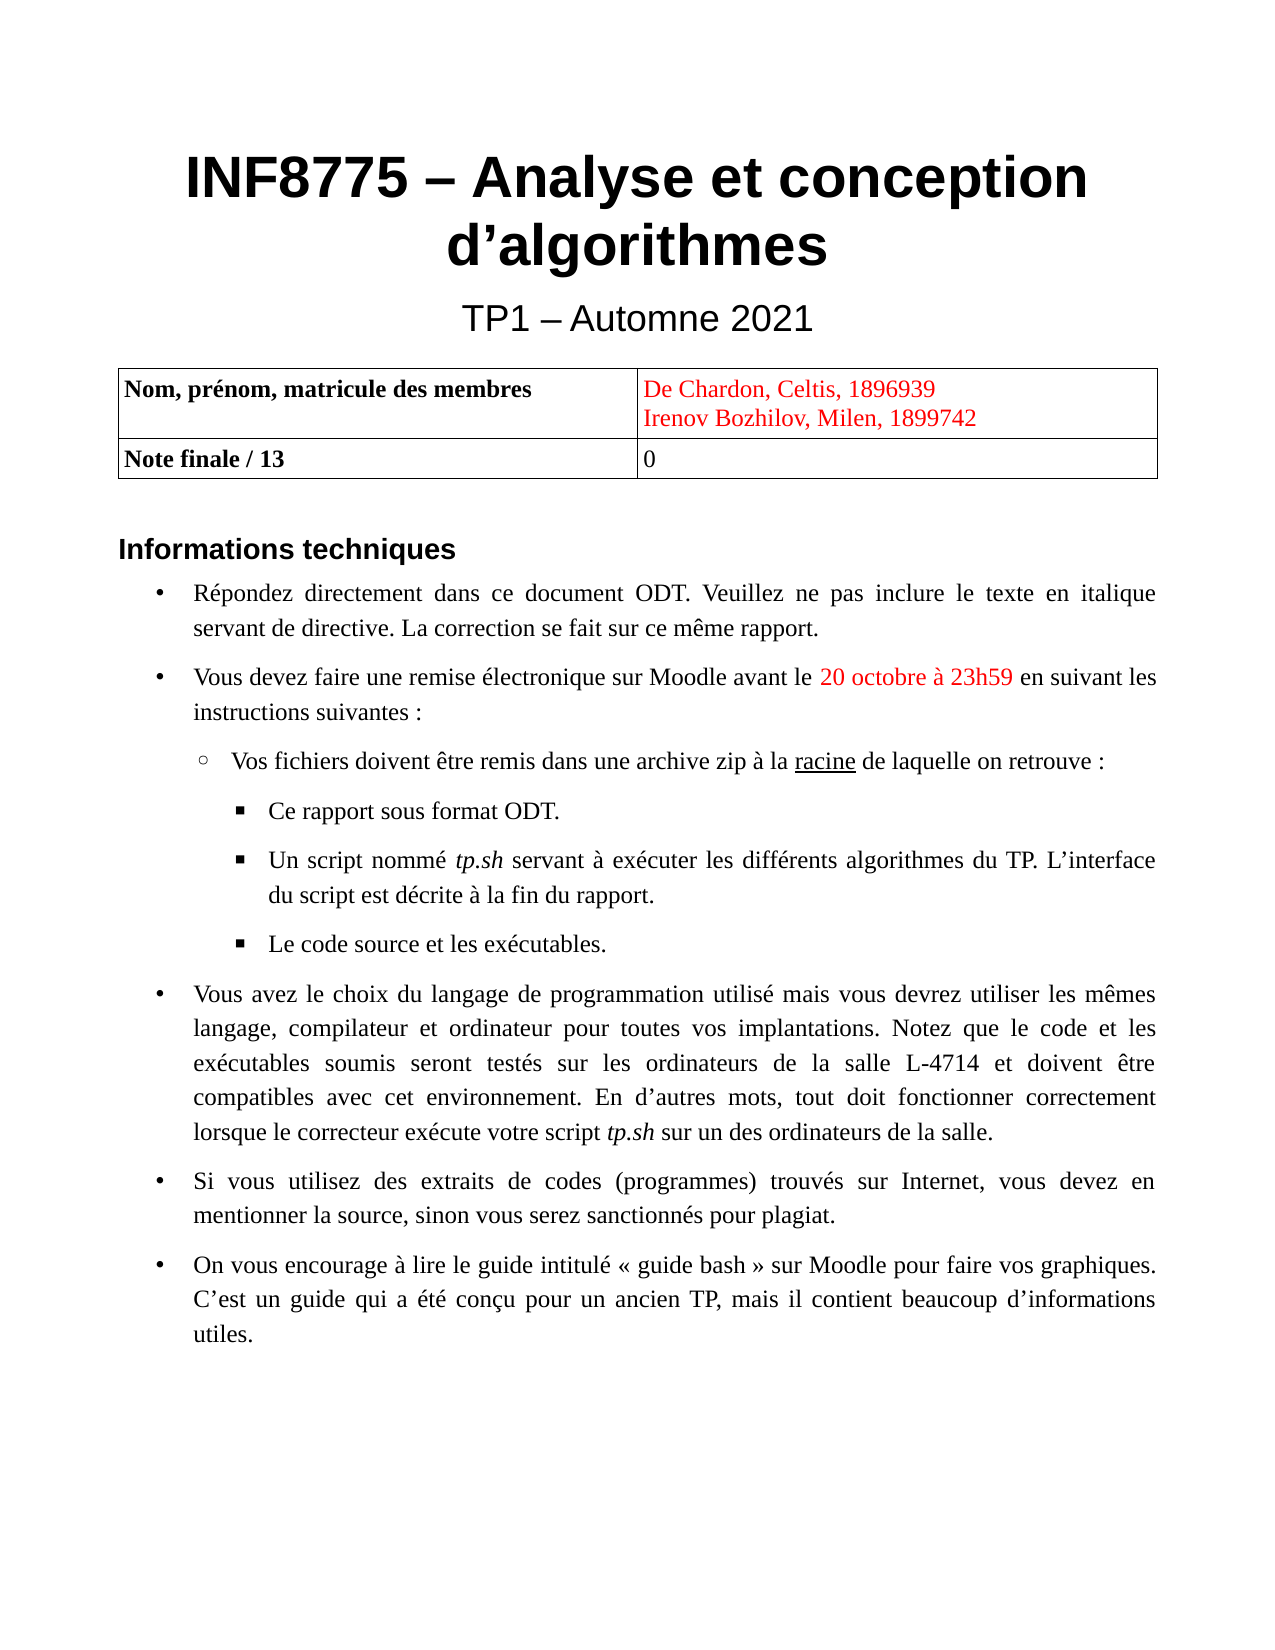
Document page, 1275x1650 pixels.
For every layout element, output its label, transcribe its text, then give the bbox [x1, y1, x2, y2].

list Vos fichiers doivent être remis dans une archive zip à la racine de laquelle on retrouve : [193, 746, 1157, 775]
list Vous avez le choix du langage de programmation utilisé mais vous devrez utiliser les mêmes langage, compilateur et ordinateur pour toutes vos implantations. Notez que le code et les exécutables soumis seront testés sur les ordinateurs de la salle L-4714 et doivent être compatibles avec cet environnement. En d’autres mots, tout doit fonctionner correctement lorsque le correcteur exécute votre script tp.sh sur un des ordinateurs de la salle. [156, 979, 1157, 1145]
subtitle Informations techniques [118, 532, 1157, 566]
text INF8775 – Analyse et conception d’algorithmes [118, 143, 1157, 277]
list Répondez directement dans ce document ODT. Veuillez ne pas inclure le texte en italique servant de directive. La correction se fait sur ce même rapport. [156, 578, 1157, 642]
text TP1 – Automne 2021 [118, 296, 1157, 339]
table_header De Chardon, Celtis, 1896939 Irenov Bozhilov, Milen, 1899742 [638, 369, 1157, 437]
list Ce rapport sous format ODT. [231, 796, 1157, 824]
list On vous encourage à lire le guide intitulé « guide bash » sur Moodle pour faire vos graphiques. C’est un guide qui a été conçu pour un ancien TP, mais il contient beaucoup d’informations utiles. [156, 1250, 1157, 1347]
table_cell Note finale / 13 [119, 439, 637, 478]
list Un script nommé tp.sh servant à exécuter les différents algorithmes du TP. L’interface du script est décrite à la fin du rapport. [231, 845, 1157, 908]
list Si vous utilisez des extraits de codes (programmes) trouvés sur Internet, vous devez en mentionner la source, sinon vous serez sanctionnés pour plagiat. [156, 1166, 1157, 1229]
table_cell 0 [638, 439, 1157, 478]
table_header Nom, prénom, matricule des membres [119, 369, 637, 437]
list Vous devez faire une remise électronique sur Moodle avant le 20 octobre à 23h59 en suivant les instructions suivantes : [156, 662, 1157, 726]
list Le code source et les exécutables. [231, 929, 1157, 958]
